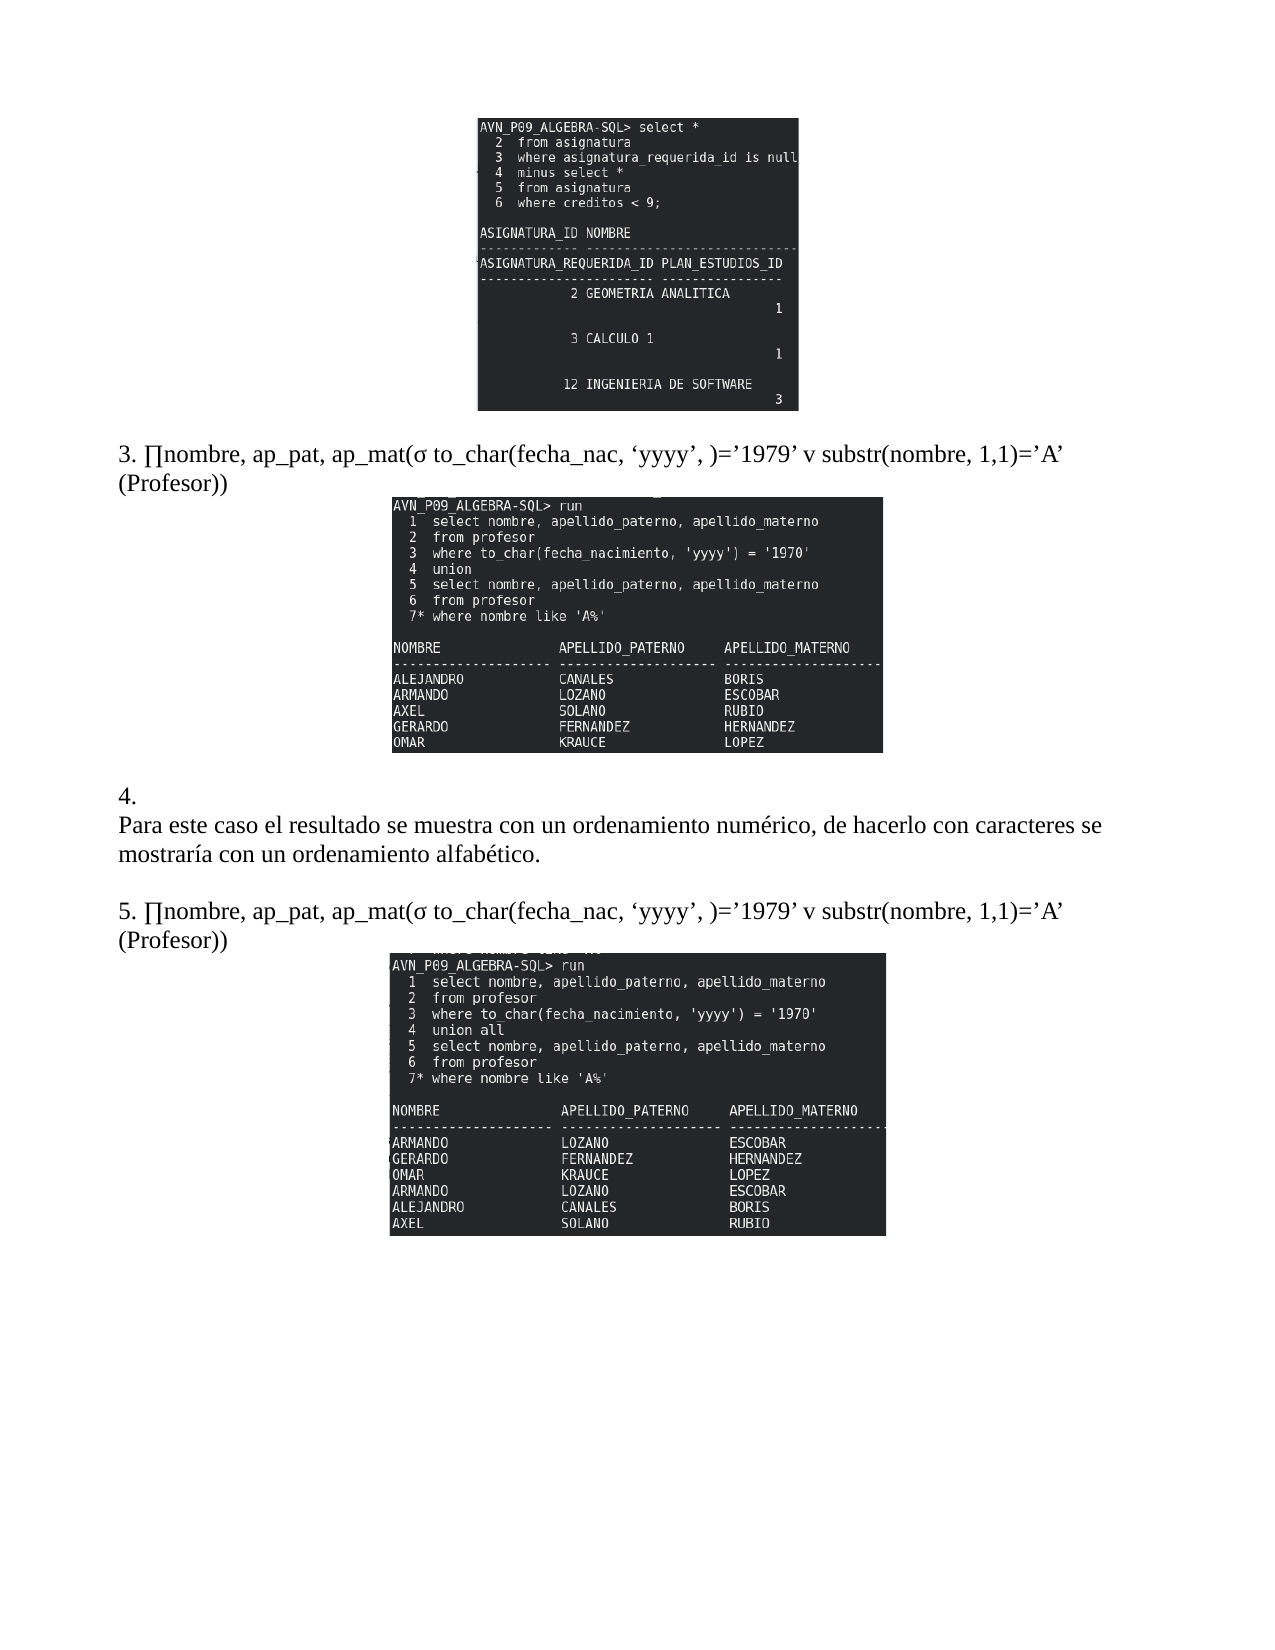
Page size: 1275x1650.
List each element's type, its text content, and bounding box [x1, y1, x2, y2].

text 4. [118, 781, 1157, 810]
text 5. ∏nombre, ap_pat, ap_mat(σ to_char(fecha_nac, ‘yyyy’, )=’1979’ v substr(nombre, 1,1)=’A’ (Profesor)) [118, 896, 1157, 954]
text Para este caso el resultado se muestra con un ordenamiento numérico, de hacerlo con caracteres se mostraría con un ordenamiento alfabético. [118, 810, 1157, 868]
picture [392, 497, 884, 753]
picture [476, 118, 799, 411]
text 3. ∏nombre, ap_pat, ap_mat(σ to_char(fecha_nac, ‘yyyy’, )=’1979’ v substr(nombre, 1,1)=’A’ (Profesor)) [118, 439, 1157, 497]
picture [389, 953, 887, 1236]
